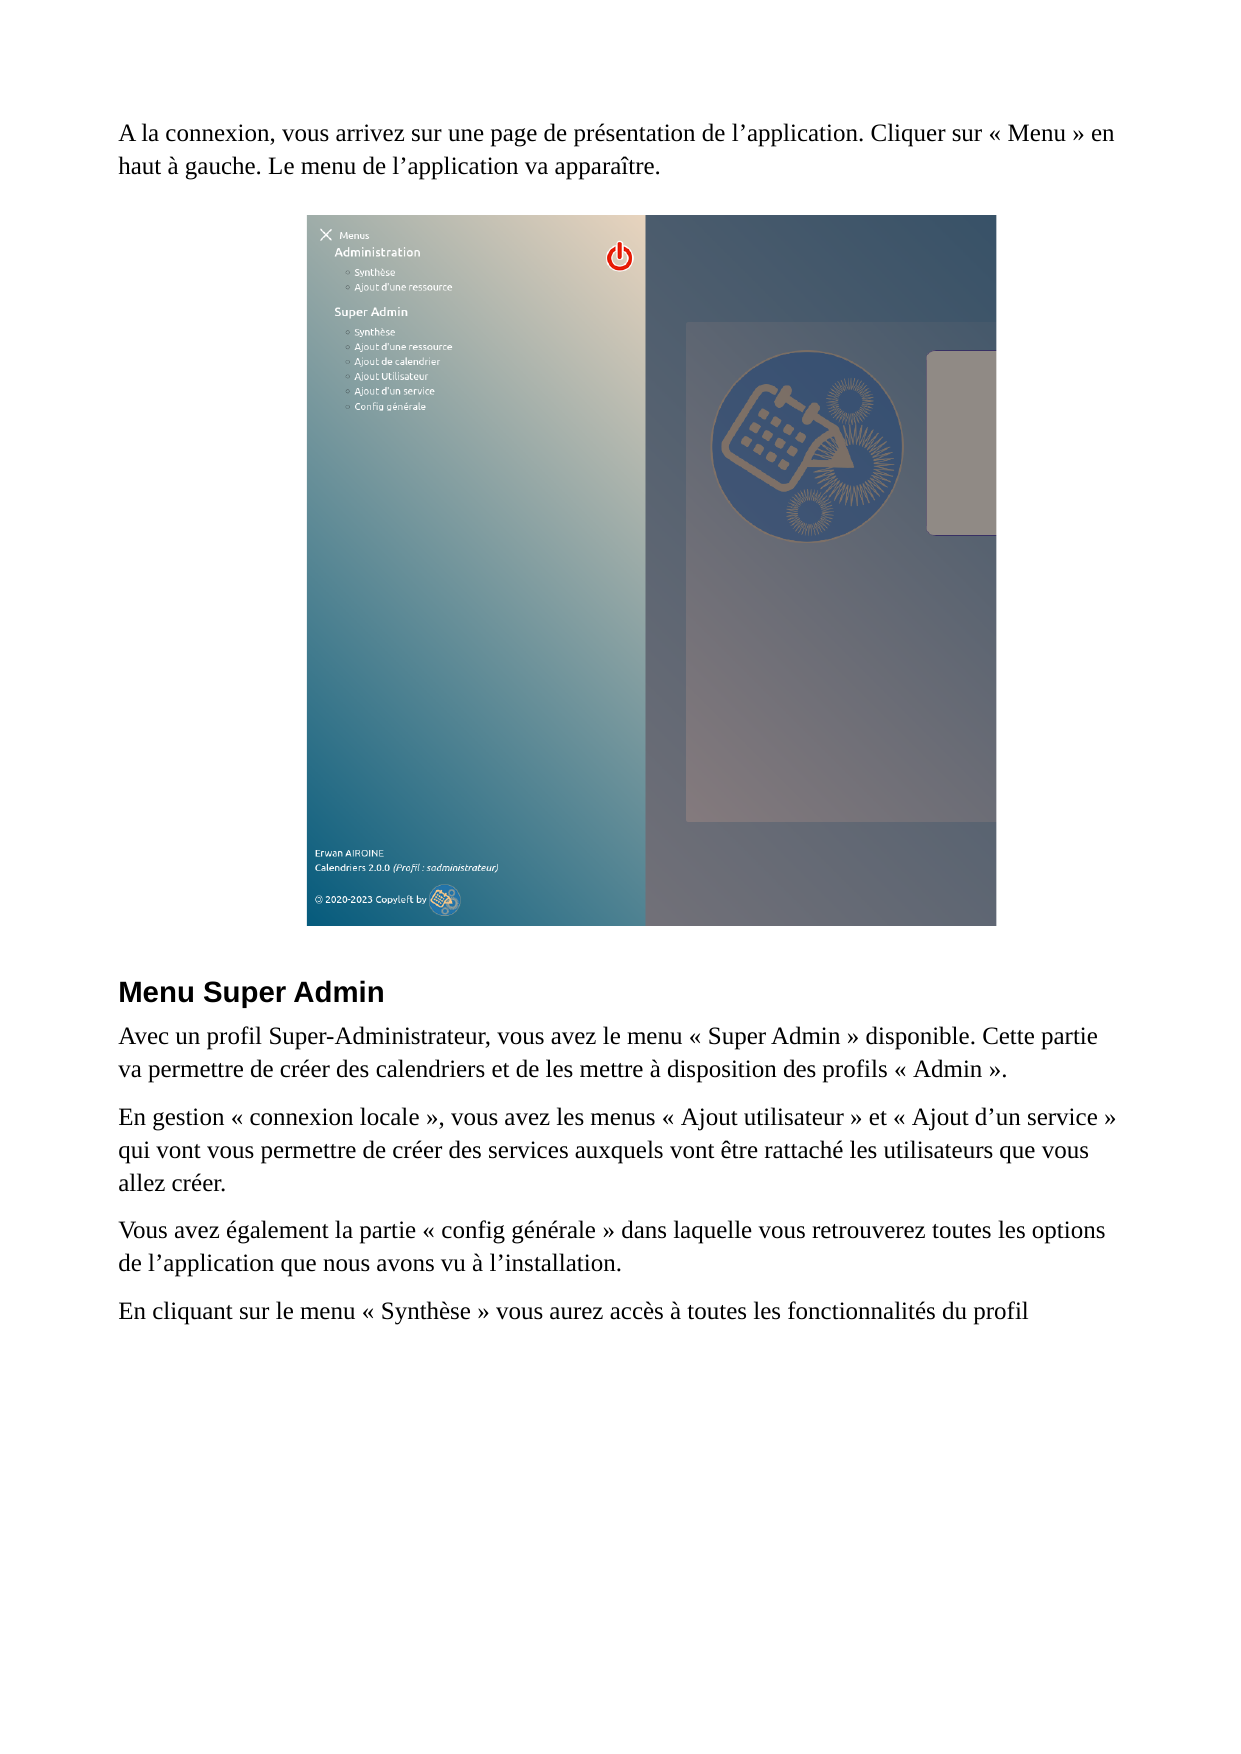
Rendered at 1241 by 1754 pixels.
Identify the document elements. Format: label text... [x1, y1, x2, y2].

text En gestion « connexion locale », vous avez les menus « Ajout utilisateur » et « Ajout d’un service » qui vont vous permettre de créer des services auxquels vont être rattaché les utilisateurs que vous allez créer. [118, 1102, 1122, 1197]
picture [306, 215, 997, 926]
subtitle Menu Super Admin [118, 975, 1122, 1009]
text En cliquant sur le menu « Synthèse » vous aurez accès à toutes les fonctionnalités du profil [118, 1296, 1122, 1325]
text Vous avez également la partie « config générale » dans laquelle vous retrouverez toutes les options de l’application que nous avons vu à l’installation. [118, 1216, 1122, 1277]
text Avec un profil Super-Administrateur, vous avez le menu « Super Admin » disponible. Cette partie va permettre de créer des calendriers et de les mettre à disposition des profils « Admin ». [118, 1021, 1122, 1083]
text A la connexion, vous arrivez sur une page de présentation de l’application. Cliquer sur « Menu » en haut à gauche. Le menu de l’application va apparaître. [118, 118, 1122, 180]
